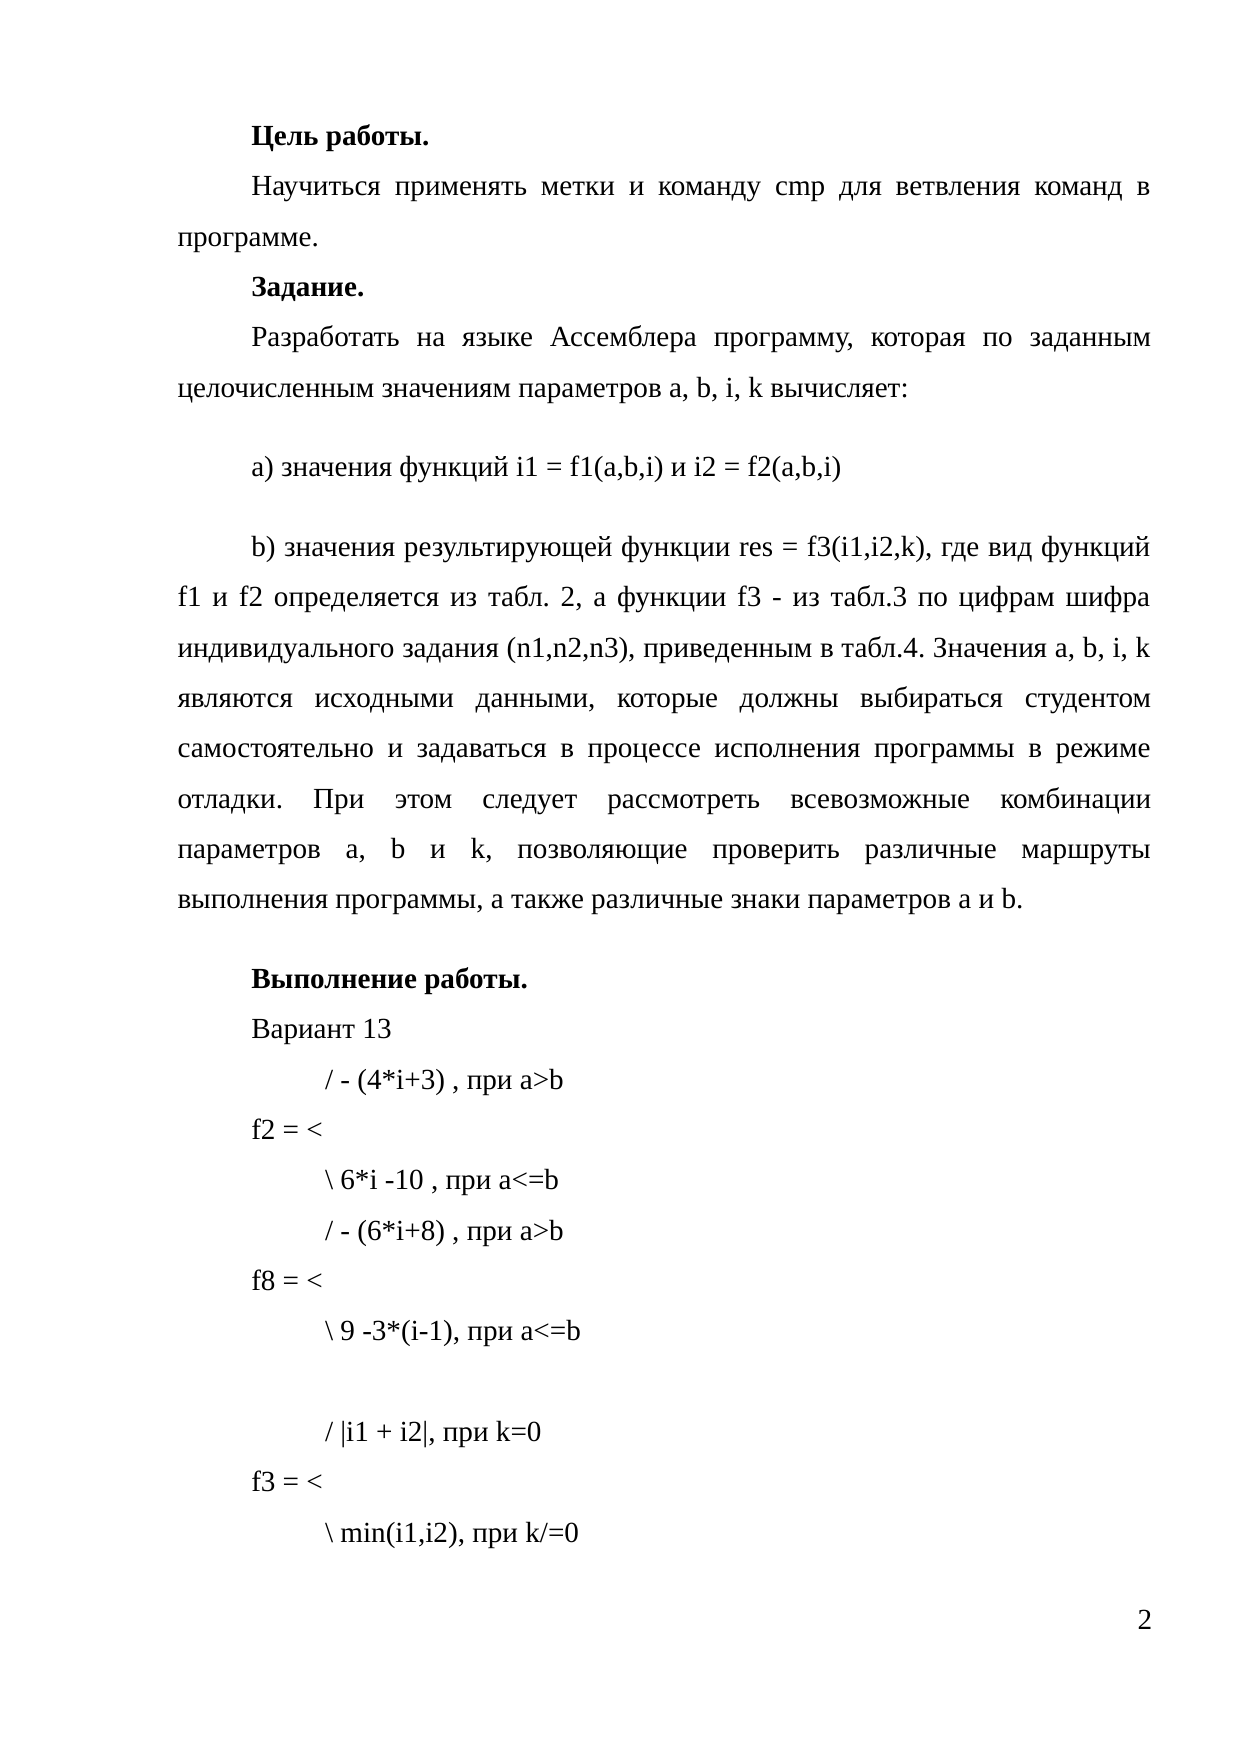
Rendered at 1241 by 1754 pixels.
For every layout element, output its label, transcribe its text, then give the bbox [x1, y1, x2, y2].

text а) значения функций i1 = f1(a,b,i) и i2 = f2(a,b,i) [177, 449, 1152, 483]
text f2 = < [177, 1112, 1152, 1146]
text \ 6*i -10 , при a<=b [177, 1162, 1152, 1196]
text / - (6*i+8) , при a>b [177, 1213, 1152, 1246]
text \ min(i1,i2), при k/=0 [177, 1515, 1152, 1548]
text b) значения результирующей функции res = f3(i1,i2,k), где вид функций f1 и f2 определяется из табл. 2, а функции f3 - из табл.3 по цифрам шифра индивидуального задания (n1,n2,n3), приведенным в табл.4. Значения a, b, i, k являются исходными данными, которые должны выбираться студентом самостоятельно и задаваться в процессе исполнения программы в режиме отладки. При этом следует рассмотреть всевозможные комбинации параметров a, b и k, позволяющие проверить различные маршруты выполнения программы, а также различные знаки параметров a и b. [177, 529, 1152, 915]
text f8 = < [177, 1263, 1152, 1297]
subtitle Выполнение работы. [177, 961, 1152, 995]
text Разработать на языке Ассемблера программу, которая по заданным целочисленным значениям параметров a, b, i, k вычисляет: [177, 319, 1152, 403]
text Вариант 13 [177, 1012, 1152, 1045]
text f3 = < [177, 1464, 1152, 1498]
text / - (4*i+3) , при a>b [177, 1062, 1152, 1095]
subtitle Цель работы. [177, 118, 1152, 152]
subtitle Задание. [177, 269, 1152, 303]
text / |i1 + i2|, при k=0 [177, 1414, 1152, 1448]
text \ 9 -3*(i-1), при a<=b [177, 1313, 1152, 1347]
text Научиться применять метки и команду cmp для ветвления команд в программе. [177, 168, 1152, 252]
